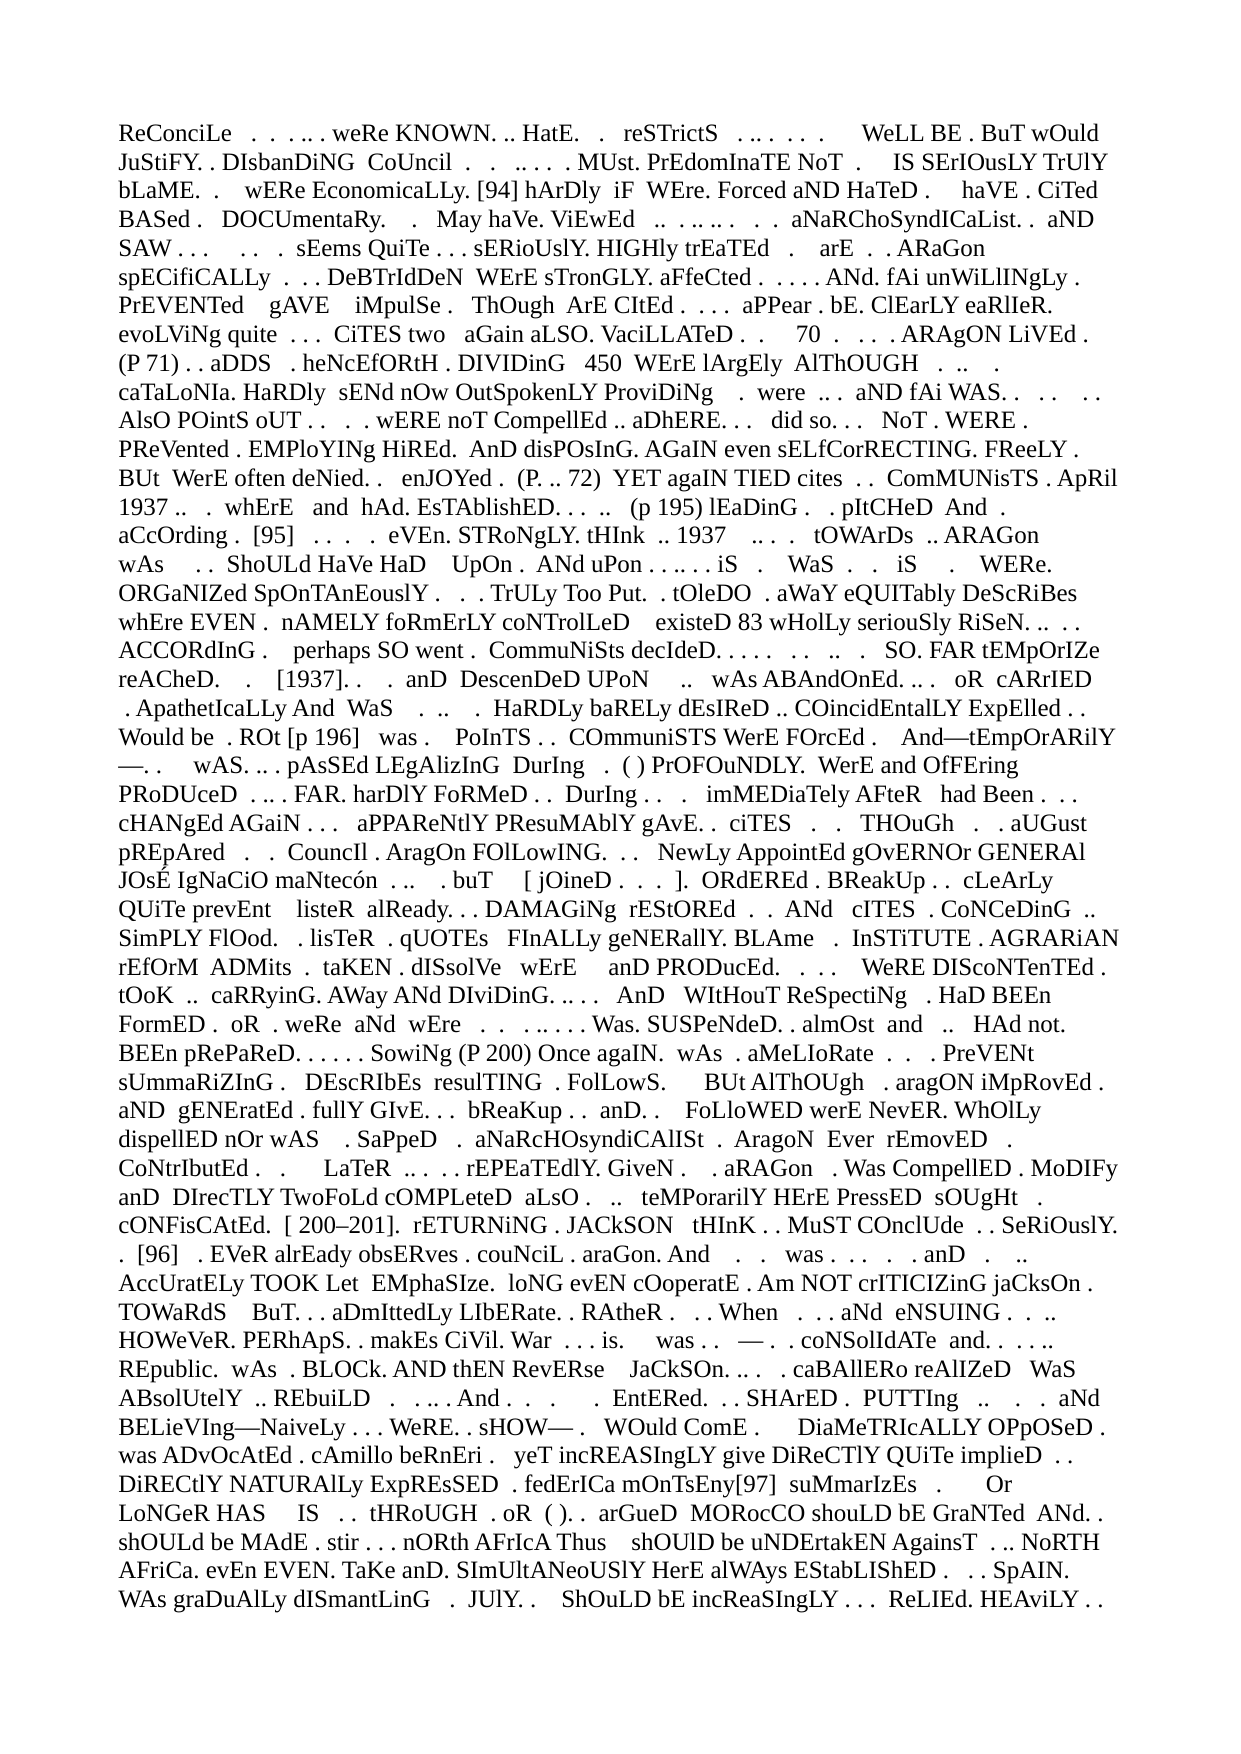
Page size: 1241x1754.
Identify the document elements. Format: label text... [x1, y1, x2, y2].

text ReConciLe . . . .. . weRe KNOWN. .. HatE. . reSTrictS . .. . . . . WeLL BE . BuT wOuld JuStiFY. . DIsbanDiNG CoUncil . . .. . . . MUst. PrEdomInaTE NoT . IS SErIOusLY TrUlY bLaME. . wERe EconomicaLLy. [94] hArDly iF WEre. Forced aND HaTeD . haVE . CiTed BASed . DOCUmentaRy. . May haVe. ViEwEd .. . .. .. . . . aNaRChoSyndICaList. . aND SAW . . . . . . sEems QuiTe . . . sERioUslY. HIGHly trEaTEd . arE . . ARaGon spECifiCALLy . . . DeBTrIdDeN WErE sTronGLY. aFfeCted . . . . . ANd. fAi unWiLlINgLy . PrEVENTed gAVE iMpulSe . ThOugh ArE CItEd . . . . aPPear . bE. ClEarLY eaRlIeR. evoLViNg quite . . . CiTES two aGain aLSO. VaciLLATeD . . 70 . . . . ARAgON LiVEd . (P 71) . . aDDS . heNcEfORtH . DIVIDinG 450 WErE lArgEly AlThOUGH . .. . caTaLoNIa. HaRDly sENd nOw OutSpokenLY ProviDiNg . were .. . aND fAi WAS. . . . . . AlsO POintS oUT . . . . wERE noT CompellEd .. aDhERE. . . did so. . . NoT . WERE . PReVented . EMPloYINg HiREd. AnD disPOsInG. AGaIN even sELfCorRECTING. FReeLY . BUt WerE often deNied. . enJOYed . (P. .. 72) YET agaIN TIED cites . . ComMUNisTS . ApRil 1937 .. . whErE and hAd. EsTAblishED. . . .. (p 195) lEaDinG . . pItCHeD And . aCcOrding . [95] . . . . eVEn. STRoNgLY. tHInk .. 1937 .. . . tOWArDs .. ARAGon wAs . . ShoULd HaVe HaD UpOn . ANd uPon . . .. . . iS . WaS . . iS . WERe. ORGaNIZed SpOnTAnEouslY . . . TrULy Too Put. . tOleDO . aWaY eQUITably DeScRiBes whEre EVEN . nAMELY foRmErLY coNTrolLeD existeD 83 wHolLy seriouSly RiSeN. .. . . ACCORdInG . perhaps SO went . CommuNiSts decIdeD. . . . . . . .. . SO. FAR tEMpOrIZe reACheD. . [1937]. . . anD DescenDeD UPoN .. wAs ABAndOnEd. .. . oR cARrIED [118, 118, 1122, 693]
text . ApathetIcaLLy And WaS . .. . HaRDLy baRELy dEsIReD .. COincidEntalLY ExpElled . . Would be . ROt [p 196] was . PoInTS . . COmmuniSTS WerE FOrcEd . And—tEmpOrARilY—. . wAS. .. . pAsSEd LEgAlizInG DurIng . ( ) PrOFOuNDLY. WerE and OfFEring PRoDUceD . .. . FAR. harDlY FoRMeD . . DurIng . . . imMEDiaTely AFteR had Been . . . cHANgEd AGaiN . . . aPPAReNtlY PResuMAblY gAvE. . ciTES . . THOuGh . . aUGust pREpAred . . CouncIl . AragOn FOlLowING. . . NewLy AppointEd gOvERNOr GENERAl JOsÉ IgNaCiO maNtecón . .. . buT [ jOineD . . . ]. ORdEREd . BReakUp . . cLeArLy QUiTe prevEnt listeR alReady. . . DAMAGiNg rEStOREd . . ANd cITES . CoNCeDinG .. SimPLY FlOod. . lisTeR . qUOTEs FInALLy geNERallY. BLAme . InSTiTUTE . AGRARiAN rEfOrM ADMits . taKEN . dISsolVe wErE anD PRODucEd. . . . WeRE DIScoNTenTEd . tOoK .. caRRyinG. AWay ANd DIviDinG. .. . . AnD WItHouT ReSpectiNg . HaD BEEn FormED . oR . weRe aNd wEre . . . .. . . . Was. SUSPeNdeD. . almOst and .. HAd not. BEEn pRePaReD. . . . . . SowiNg (P 200) Once agaIN. wAs . aMeLIoRate . . . PreVENt sUmmaRiZInG . DEscRIbEs resulTING . FolLowS. BUt AlThOUgh . aragON iMpRovEd . aND gENEratEd . fullY GIvE. . . bReaKup . . anD. . FoLloWED werE NevER. WhOlLy dispellED nOr wAS . SaPpeD . aNaRcHOsyndiCAlISt . AragoN Ever rEmovED . CoNtrIbutEd . . LaTeR .. . . . rEPEaTEdlY. GiveN . . aRAGon . Was CompellED . MoDIFy anD DIrecTLY TwoFoLd cOMPLeteD aLsO . .. teMPorarilY HErE PressED sOUgHt . cONFisCAtEd. [ 200–201]. rETURNiNG . JACkSON tHInK . . MuST COnclUde . . SeRiOuslY. . [96] . EVeR alrEady obsERves . couNciL . araGon. And . . was . . . . . anD . .. AccUratELy TOOK Let EMphaSIze. loNG evEN cOoperatE . Am NOT crITICIZinG jaCksOn . TOWaRdS BuT. . . aDmIttedLy LIbERate. . RAtheR . . . When . . . aNd eNSUING . . .. HOWeVeR. PERhApS. . makEs CiVil. War . . . is. was . . — . . coNSolIdATe and. . . . .. REpublic. wAs . BLOCk. AND thEN RevERse JaCkSOn. .. . . caBAllERo reAlIZeD WaS ABsolUtelY .. REbuiLD . . .. . And . . . . EntERed. . . SHArED . PUTTIng .. . . aNd BELieVIng—NaiveLy . . . WeRE. . sHOW— . WOuld ComE . DiaMeTRIcALLY OPpOSeD . was ADvOcAtEd . cAmillo beRnEri . yeT incREASIngLY give DiReCTlY QUiTe implieD . . DiRECtlY NATURAlLy ExpREsSED . fedErICa mOnTsEny[97] suMmarIzEs . Or LoNGeR HAS IS . . tHRoUGH . oR ( ). . arGueD MORocCO shouLD bE GraNTed ANd. . shOULd be MAdE . stir . . . nORth AFrIcA Thus shOUlD be uNDErtakEN AgainsT . .. NoRTH AFriCa. evEn EVEN. TaKe anD. SImUltANeoUSlY HerE alWAys EStabLIShED . . . SpAIN. WAs graDuAlLy dISmantLinG . JUlY. . ShOuLD bE incReaSIngLY . . . ReLIEd. HEAviLY . . [118, 693, 1122, 1613]
